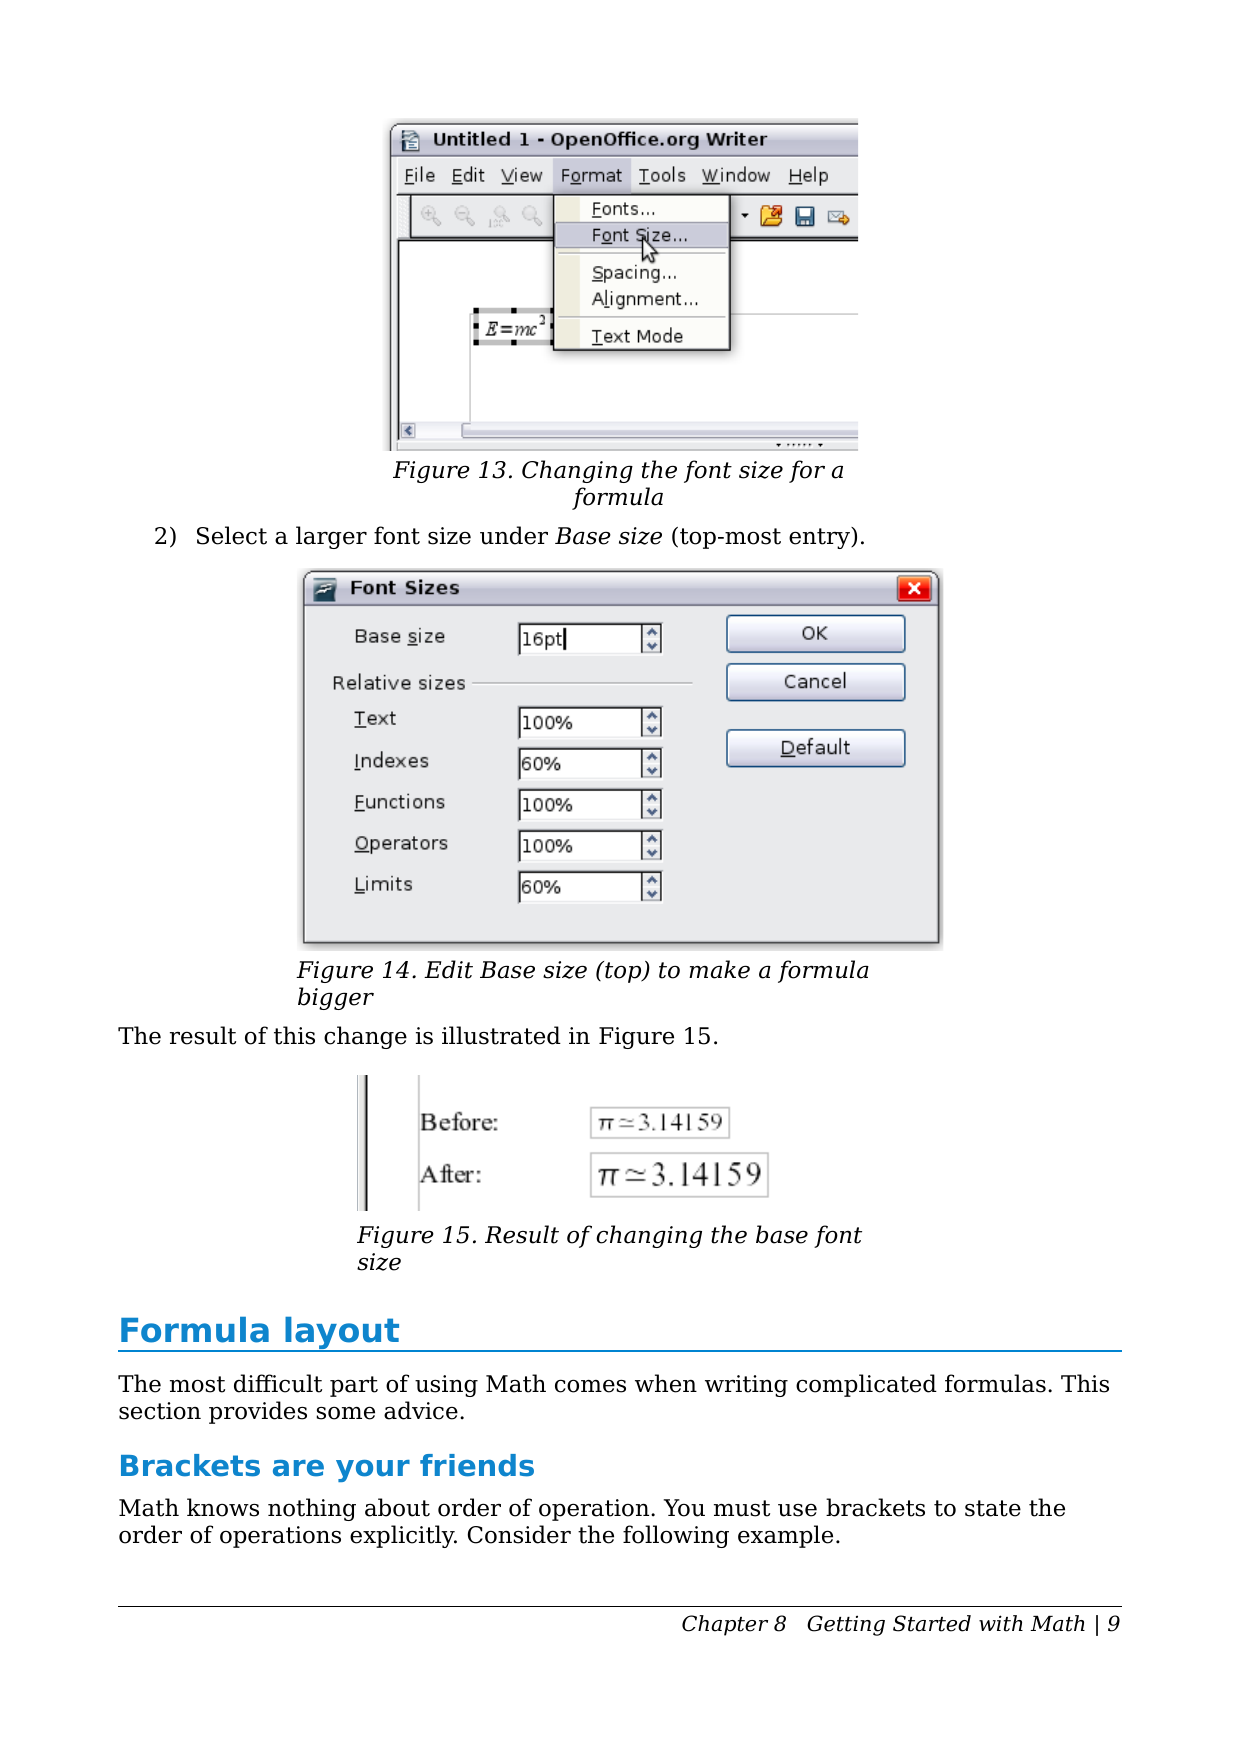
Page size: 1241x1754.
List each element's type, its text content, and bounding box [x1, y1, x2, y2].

picture [382, 118, 859, 451]
picture [296, 568, 944, 951]
text The most difficult part of using Math comes when writing complicated formulas. This section provides some advice. [118, 1371, 1122, 1424]
subtitle Brackets are your friends [118, 1449, 1122, 1483]
text The result of this change is illustrated in Figure 15. [118, 1023, 1122, 1050]
list Select a larger font size under Base size (top-most entry). [177, 523, 1122, 549]
text Figure 14. Edit Base size (top) to make a formula bigger [297, 957, 943, 1011]
text Figure 13. Changing the font size for a formula [368, 457, 873, 510]
text Math knows nothing about order of operation. You must use brackets to state the order of operations explicitly. Consider the following example. [118, 1495, 1122, 1548]
text Figure 15. Result of changing the base font size [357, 1075, 883, 1275]
subtitle Formula layout [118, 1311, 1122, 1350]
picture [357, 1075, 812, 1211]
